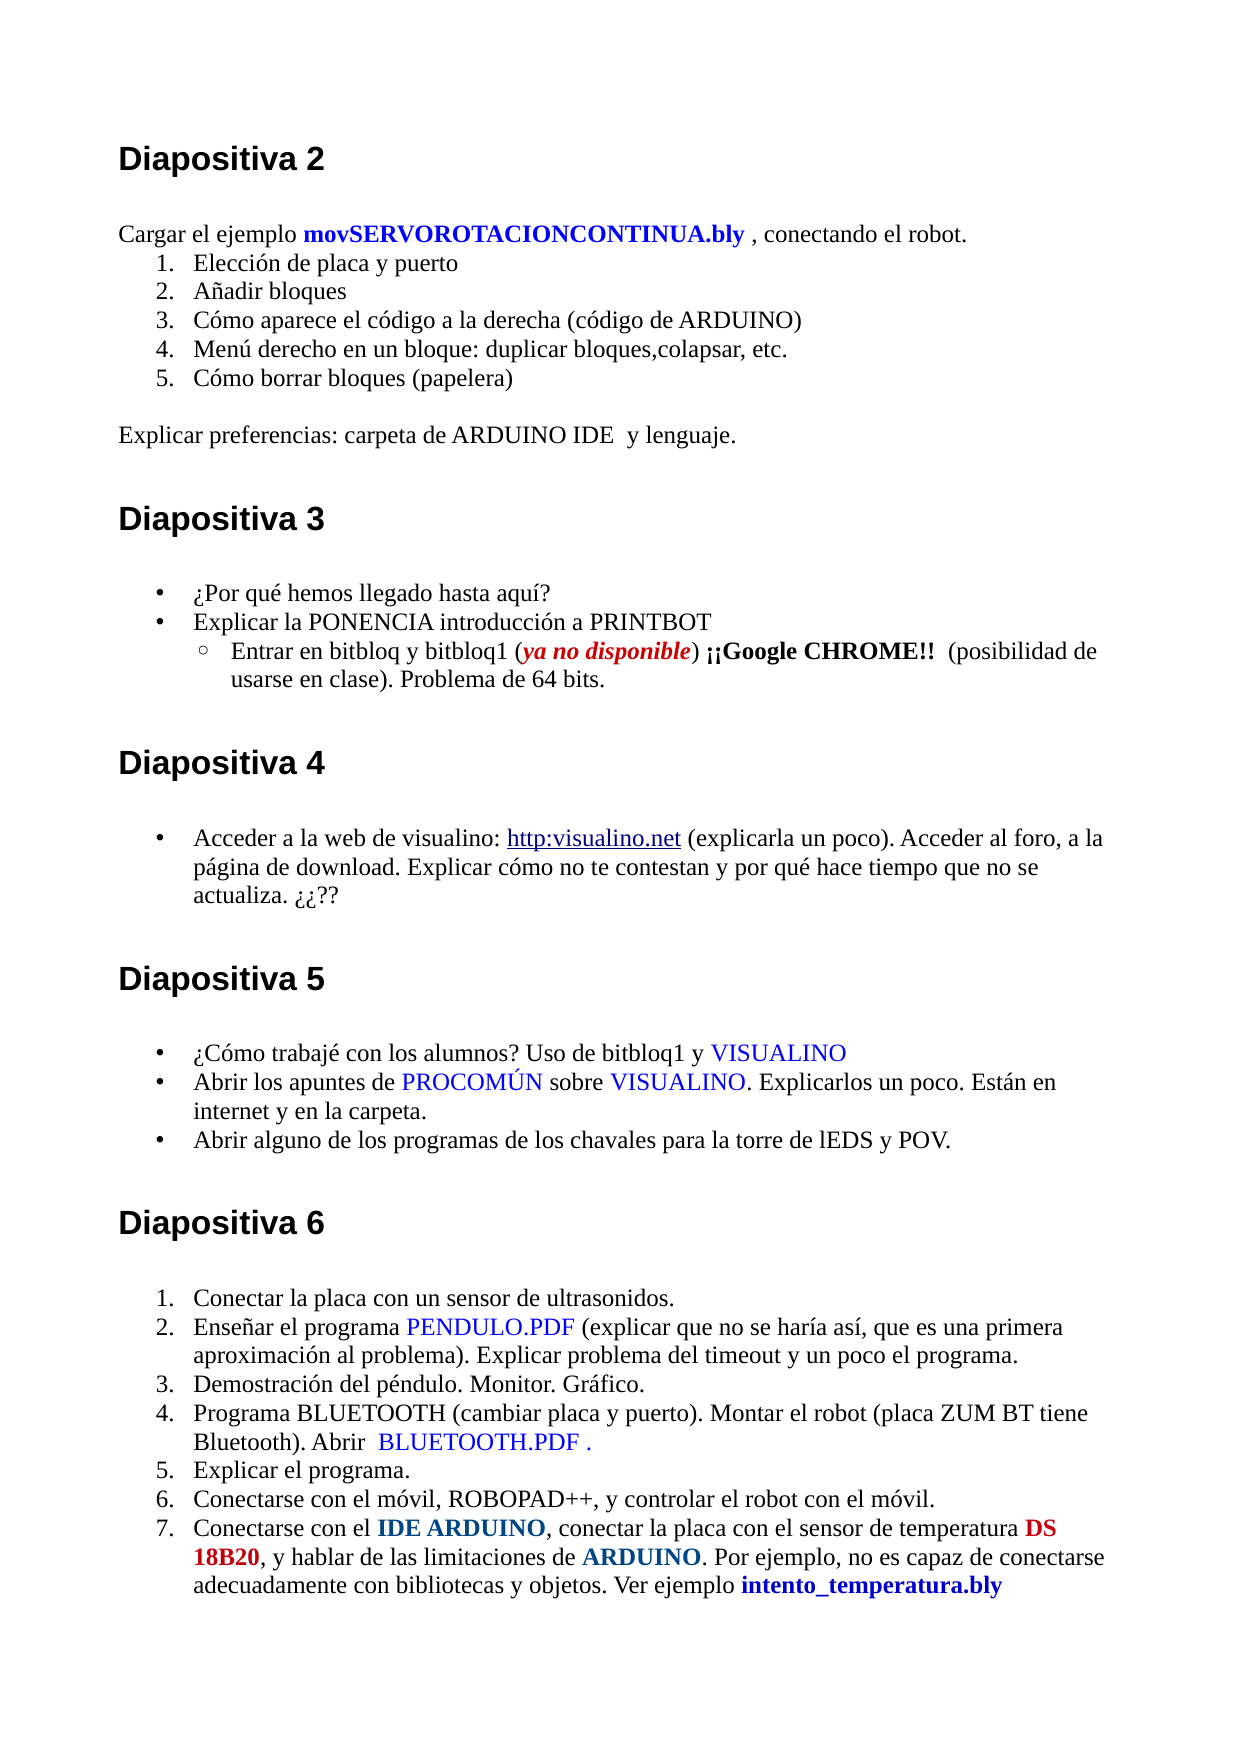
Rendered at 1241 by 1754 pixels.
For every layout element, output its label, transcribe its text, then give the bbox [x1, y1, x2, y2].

list Abrir los apuntes de PROCOMÚN sobre VISUALINO. Explicarlos un poco. Están en internet y en la carpeta. [156, 1067, 1122, 1125]
list ¿Por qué hemos llegado hasta aquí? [156, 578, 1122, 607]
list Explicar el programa. [156, 1456, 1122, 1484]
list Conectarse con el IDE ARDUINO, conectar la placa con el sensor de temperatura DS 18B20, y hablar de las limitaciones de ARDUINO. Por ejemplo, no es capaz de conectarse adecuadamente con bibliotecas y objetos. Ver ejemplo intento_temperatura.bly [156, 1513, 1122, 1599]
list Conectar la placa con un sensor de ultrasonidos. [156, 1283, 1122, 1312]
list Menú derecho en un bloque: duplicar bloques,colapsar, etc. [156, 334, 1122, 363]
subtitle Diapositiva 4 [118, 743, 1122, 782]
list Explicar la PONENCIA introducción a PRINTBOT [156, 607, 1122, 636]
list ¿Cómo trabajé con los alumnos? Uso de bitbloq1 y VISUALINO [156, 1038, 1122, 1067]
text Explicar preferencias: carpeta de ARDUINO IDE y lenguaje. [118, 420, 1122, 449]
list Elección de placa y puerto [156, 248, 1122, 276]
list Abrir alguno de los programas de los chavales para la torre de lEDS y POV. [156, 1125, 1122, 1153]
list Conectarse con el móvil, ROBOPAD++, y controlar el robot con el móvil. [156, 1484, 1122, 1513]
list Programa BLUETOOTH (cambiar placa y puerto). Montar el robot (placa ZUM BT tiene Bluetooth). Abrir BLUETOOTH.PDF . [156, 1398, 1122, 1456]
list Enseñar el programa PENDULO.PDF (explicar que no se haría así, que es una primera aproximación al problema). Explicar problema del timeout y un poco el programa. [156, 1312, 1122, 1369]
list Entrar en bitbloq y bitbloq1 (ya no disponible) ¡¡Google CHROME!! (posibilidad de usarse en clase). Problema de 64 bits. [193, 636, 1122, 693]
list Cómo aparece el código a la derecha (código de ARDUINO) [156, 305, 1122, 334]
list Añadir bloques [156, 276, 1122, 305]
list Demostración del péndulo. Monitor. Gráfico. [156, 1369, 1122, 1398]
subtitle Diapositiva 2 [118, 139, 1122, 178]
subtitle Diapositiva 6 [118, 1203, 1122, 1242]
subtitle Diapositiva 5 [118, 959, 1122, 997]
list Acceder a la web de visualino: http:visualino.net (explicarla un poco). Acceder al foro, a la página de download. Explicar cómo no te contestan y por qué hace tiempo que no se actualiza. ¿¿?? [156, 823, 1122, 909]
subtitle Diapositiva 3 [118, 498, 1122, 537]
list Cómo borrar bloques (papelera) [156, 363, 1122, 391]
text Cargar el ejemplo movSERVOROTACIONCONTINUA.bly , conectando el robot. [118, 219, 1122, 248]
